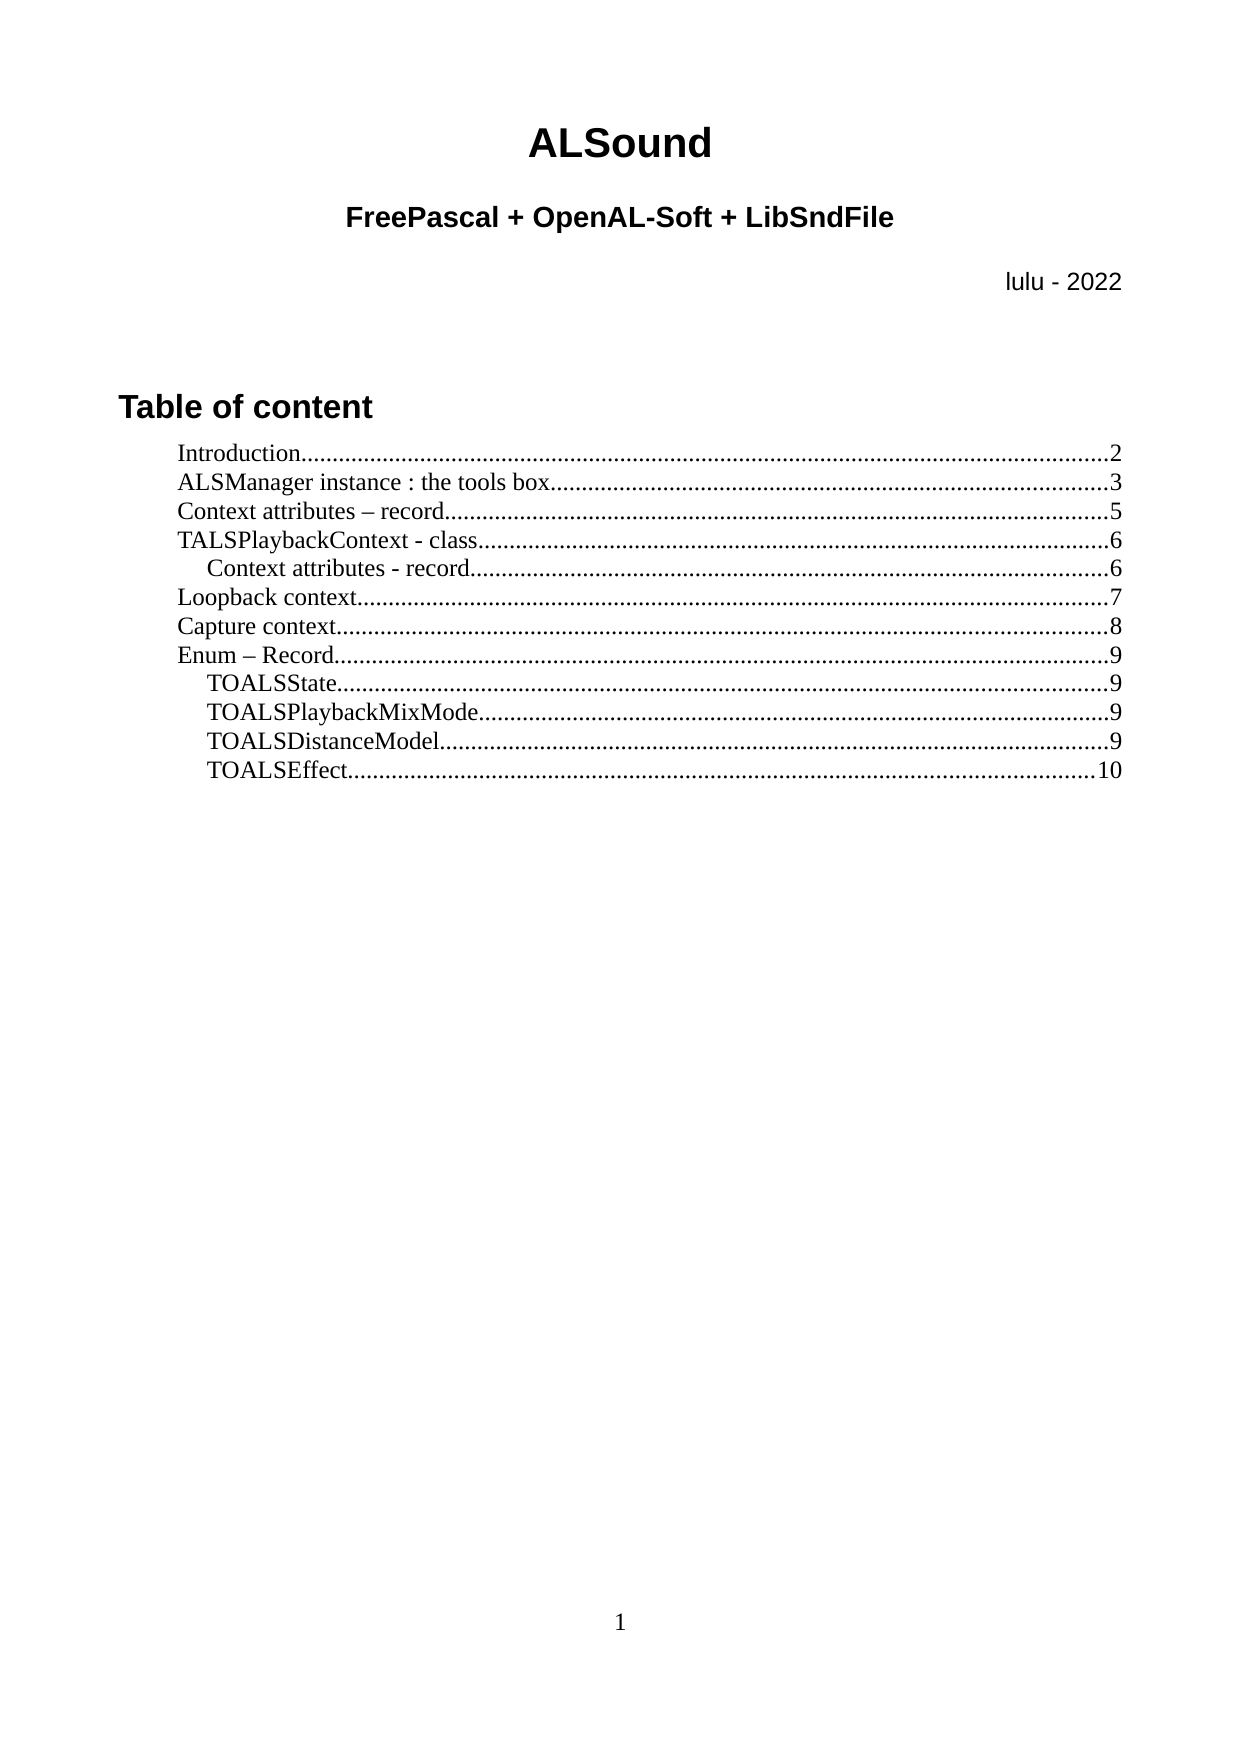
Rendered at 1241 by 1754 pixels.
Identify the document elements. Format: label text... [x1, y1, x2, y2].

text ALSManager instance : the tools box 3 [177, 467, 1122, 496]
text Capture context 8 [177, 611, 1122, 640]
text Context attributes - record 6 [207, 553, 1122, 582]
subtitle Table of content [118, 387, 1122, 426]
text Introduction 2 [177, 438, 1122, 467]
text TOALSPlaybackMixMode 9 [207, 697, 1122, 726]
text TALSPlaybackContext - class 6 [177, 525, 1122, 553]
text lulu - 2022 [118, 267, 1122, 295]
text TOALSState 9 [207, 668, 1122, 697]
text ALSound [118, 118, 1122, 166]
text Loopback context 7 [177, 582, 1122, 611]
text TOALSDistanceModel 9 [207, 726, 1122, 755]
text TOALSEffect 10 [207, 755, 1122, 783]
text FreePascal + OpenAL-Soft + LibSndFile [118, 199, 1122, 233]
text Context attributes – record 5 [177, 496, 1122, 525]
text Enum – Record 9 [177, 640, 1122, 668]
